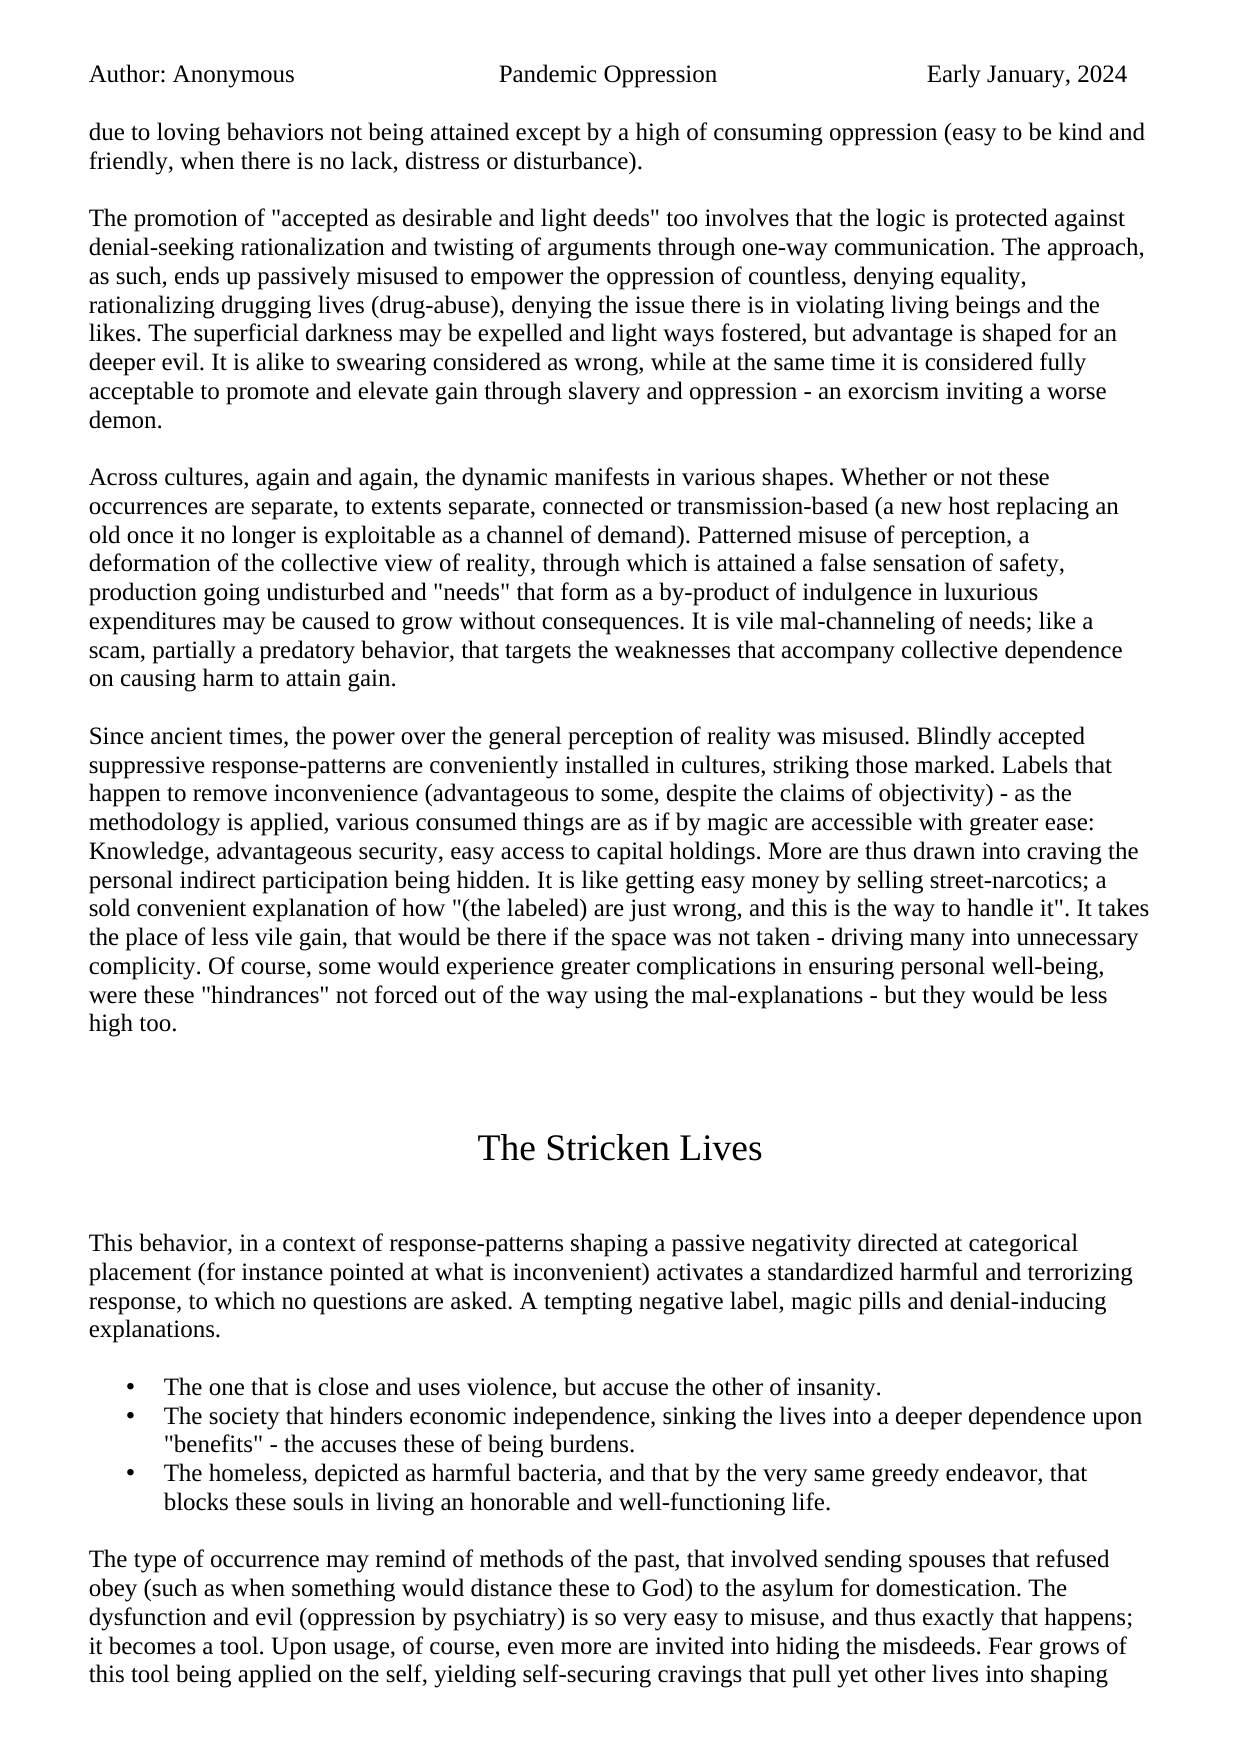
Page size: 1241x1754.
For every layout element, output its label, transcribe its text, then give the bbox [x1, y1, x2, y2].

text due to loving behaviors not being attained except by a high of consuming oppression (easy to be kind and friendly, when there is no lack, distress or disturbance). [88, 117, 1152, 175]
subtitle The Stricken Lives [88, 1125, 1152, 1168]
list The society that hinders economic independence, sinking the lives into a deeper dependence upon "benefits" - the accuses these of being burdens. [126, 1401, 1152, 1458]
text The promotion of "accepted as desirable and light deeds" too involves that the logic is protected against denial-seeking rationalization and twisting of arguments through one-way communication. The approach, as such, ends up passively misused to empower the oppression of countless, denying equality, rationalizing drugging lives (drug-abuse), denying the issue there is in violating living beings and the likes. The superficial darkness may be expelled and light ways fostered, but advantage is shaped for an deeper evil. It is alike to swearing considered as wrong, while at the same time it is considered fully acceptable to promote and elevate gain through slavery and oppression - an exorcism inviting a worse demon. [88, 203, 1152, 433]
list The homeless, depicted as harmful bacteria, and that by the very same greedy endeavor, that blocks these souls in living an honorable and well-functioning life. [126, 1458, 1152, 1516]
text Across cultures, again and again, the dynamic manifests in various shapes. Whether or not these occurrences are separate, to extents separate, connected or transmission-based (a new host replacing an old once it no longer is exploitable as a channel of demand). Patterned misuse of perception, a deformation of the collective view of reality, through which is attained a false sensation of safety, production going undisturbed and "needs" that form as a by-product of indulgence in luxurious expenditures may be caused to grow without consequences. It is vile mal-channeling of needs; like a scam, partially a predatory behavior, that targets the weaknesses that accompany collective dependence on causing harm to attain gain. [88, 462, 1152, 692]
text This behavior, in a context of response-patterns shaping a passive negativity directed at categorical placement (for instance pointed at what is inconvenient) activates a standardized harmful and terrorizing response, to which no questions are asked. A tempting negative label, magic pills and denial-inducing explanations. [88, 1228, 1152, 1343]
text The type of occurrence may remind of methods of the past, that involved sending spouses that refused obey (such as when something would distance these to God) to the asylum for domestication. The dysfunction and evil (oppression by psychiatry) is so very easy to misuse, and thus exactly that happens; it becomes a tool. Upon usage, of course, even more are invited into hiding the misdeeds. Fear grows of this tool being applied on the self, yielding self-securing cravings that pull yet other lives into shaping [88, 1544, 1152, 1688]
text Since ancient times, the power over the general perception of reality was misused. Blindly accepted suppressive response-patterns are conveniently installed in cultures, striking those marked. Labels that happen to remove inconvenience (advantageous to some, despite the claims of objectivity) - as the methodology is applied, various consumed things are as if by magic are accessible with greater ease: Knowledge, advantageous security, easy access to capital holdings. More are thus drawn into craving the personal indirect participation being hidden. It is like getting easy money by selling street-narcotics; a sold convenient explanation of how "(the labeled) are just wrong, and this is the way to handle it". It takes the place of less vile gain, that would be there if the space was not taken - driving many into unnecessary complicity. Of course, some would experience greater complications in ensuring personal well-being, were these "hindrances" not forced out of the way using the mal-explanations - but they would be less high too. [88, 721, 1152, 1037]
list The one that is close and uses violence, but accuse the other of insanity. [126, 1372, 1152, 1401]
